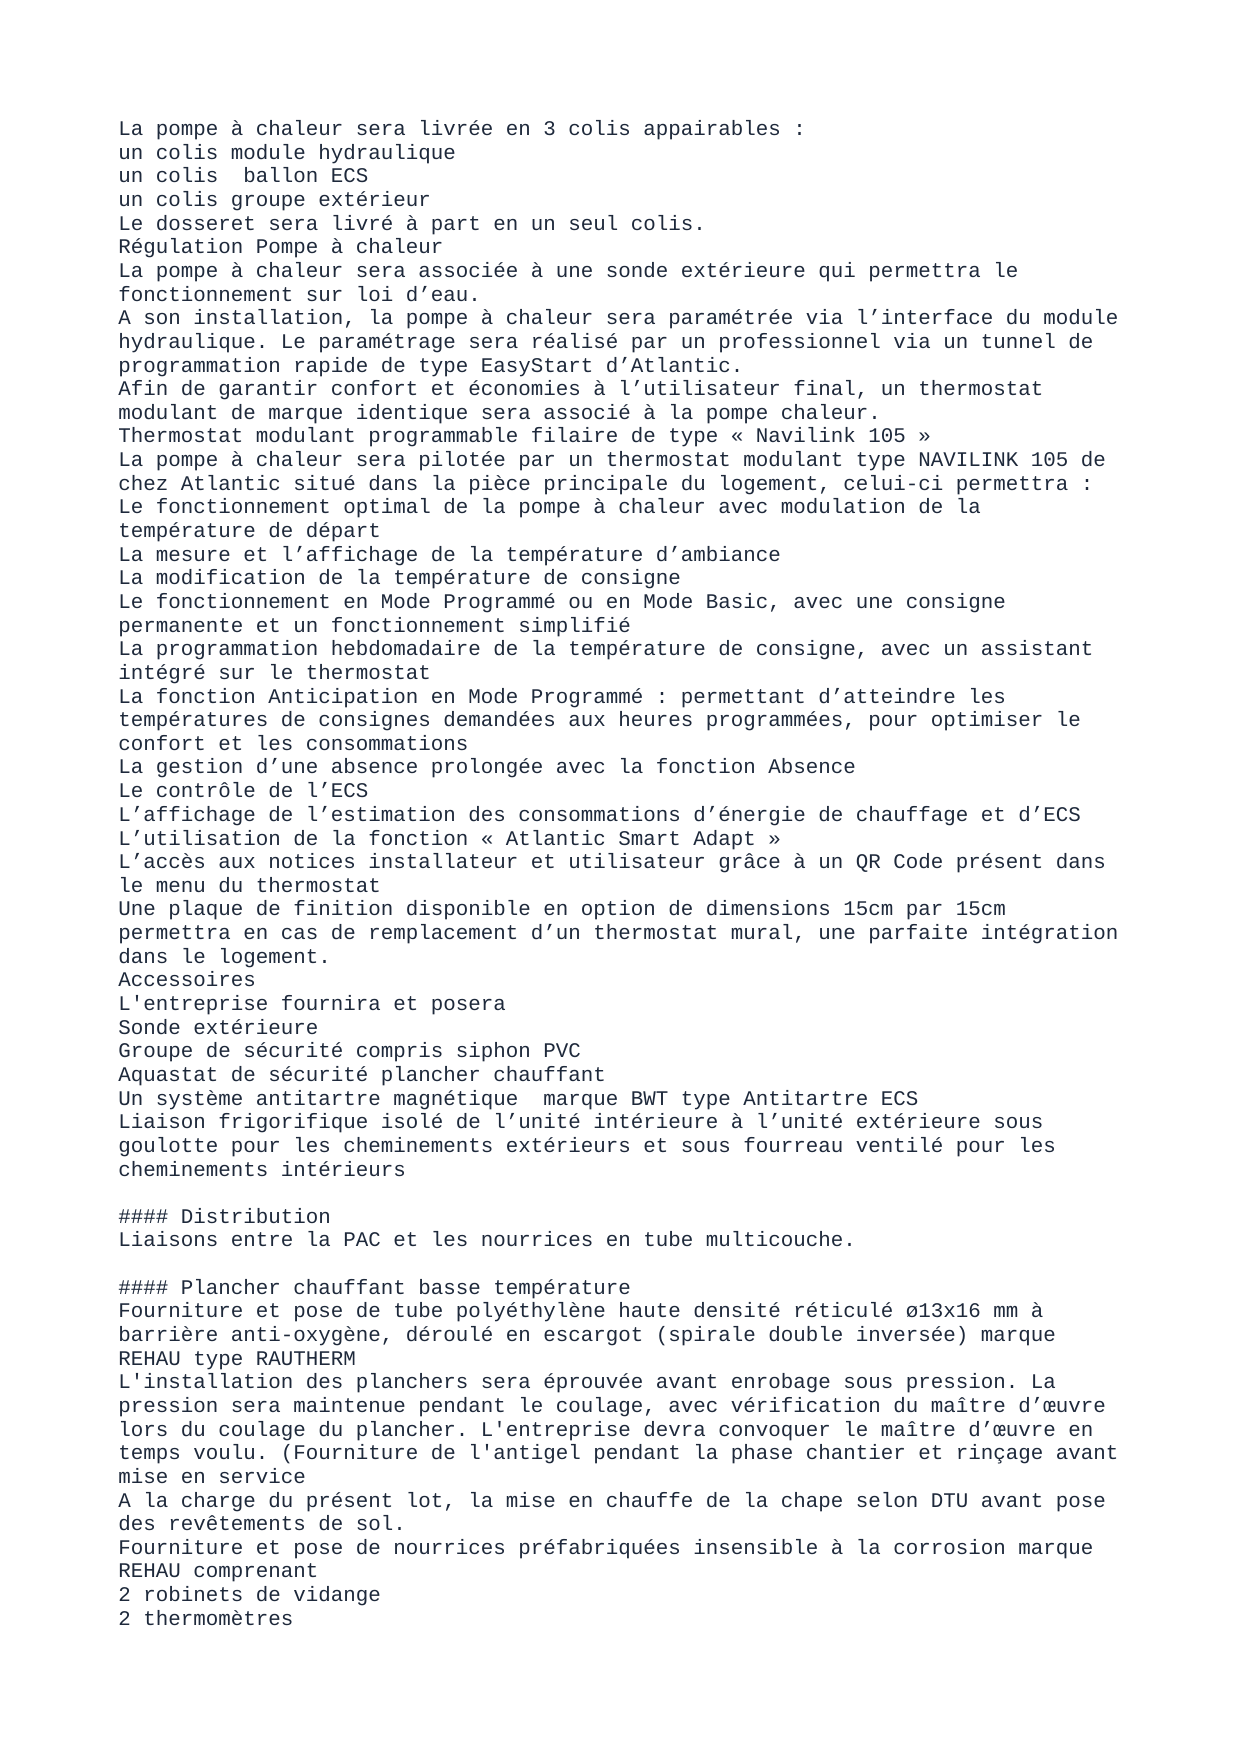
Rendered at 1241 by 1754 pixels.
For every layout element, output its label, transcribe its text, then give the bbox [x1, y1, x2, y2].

text Thermostat modulant programmable filaire de type « Navilink 105 » [118, 426, 1122, 449]
text Afin de garantir confort et économies à l’utilisateur final, un thermostat modulant de marque identique sera associé à la pompe chaleur. [118, 378, 1122, 426]
text L’affichage de l’estimation des consommations d’énergie de chauffage et d’ECS [118, 804, 1122, 827]
text Fourniture et pose de nourrices préfabriquées insensible à la corrosion marque REHAU comprenant [118, 1537, 1122, 1584]
text #### Plancher chauffant basse température [118, 1277, 1122, 1300]
text Groupe de sécurité compris siphon PVC [118, 1040, 1122, 1064]
text La pompe à chaleur sera associée à une sonde extérieure qui permettra le fonctionnement sur loi d’eau. [118, 260, 1122, 307]
text La pompe à chaleur sera livrée en 3 colis appairables : [118, 118, 1122, 142]
text Aquastat de sécurité plancher chauffant [118, 1064, 1122, 1088]
text La modification de la température de consigne [118, 567, 1122, 591]
text Un système antitartre magnétique marque BWT type Antitartre ECS [118, 1088, 1122, 1111]
text L'installation des planchers sera éprouvée avant enrobage sous pression. La pression sera maintenue pendant le coulage, avec vérification du maître d’œuvre lors du coulage du plancher. L'entreprise devra convoquer le maître d’œuvre en temps voulu. (Fourniture de l'antigel pendant la phase chantier et rinçage avant mise en service [118, 1371, 1122, 1489]
text Le fonctionnement en Mode Programmé ou en Mode Basic, avec une consigne permanente et un fonctionnement simplifié [118, 591, 1122, 638]
text La programmation hebdomadaire de la température de consigne, avec un assistant intégré sur le thermostat [118, 638, 1122, 686]
text La gestion d’une absence prolongée avec la fonction Absence [118, 757, 1122, 780]
text 2 robinets de vidange [118, 1584, 1122, 1608]
text Régulation Pompe à chaleur [118, 236, 1122, 260]
text 2 thermomètres [118, 1608, 1122, 1631]
text Le fonctionnement optimal de la pompe à chaleur avec modulation de la température de départ [118, 496, 1122, 544]
text L’utilisation de la fonction « Atlantic Smart Adapt » [118, 827, 1122, 851]
text L'entreprise fournira et posera [118, 993, 1122, 1017]
text un colis groupe extérieur [118, 189, 1122, 213]
text Liaison frigorifique isolé de l’unité intérieure à l’unité extérieure sous goulotte pour les cheminements extérieurs et sous fourreau ventilé pour les cheminements intérieurs [118, 1111, 1122, 1182]
text #### Distribution [118, 1206, 1122, 1229]
text Le contrôle de l’ECS [118, 780, 1122, 804]
text un colis ballon ECS [118, 165, 1122, 189]
text La fonction Anticipation en Mode Programmé : permettant d’atteindre les températures de consignes demandées aux heures programmées, pour optimiser le confort et les consommations [118, 686, 1122, 757]
text un colis module hydraulique [118, 142, 1122, 165]
text Accessoires [118, 969, 1122, 993]
text Sonde extérieure [118, 1017, 1122, 1040]
text La pompe à chaleur sera pilotée par un thermostat modulant type NAVILINK 105 de chez Atlantic situé dans la pièce principale du logement, celui-ci permettra : [118, 449, 1122, 496]
text Une plaque de finition disponible en option de dimensions 15cm par 15cm permettra en cas de remplacement d’un thermostat mural, une parfaite intégration dans le logement. [118, 898, 1122, 969]
text Le dosseret sera livré à part en un seul colis. [118, 213, 1122, 236]
text L’accès aux notices installateur et utilisateur grâce à un QR Code présent dans le menu du thermostat [118, 851, 1122, 898]
text A la charge du présent lot, la mise en chauffe de la chape selon DTU avant pose des revêtements de sol. [118, 1489, 1122, 1537]
text La mesure et l’affichage de la température d’ambiance [118, 544, 1122, 567]
text A son installation, la pompe à chaleur sera paramétrée via l’interface du module hydraulique. Le paramétrage sera réalisé par un professionnel via un tunnel de programmation rapide de type EasyStart d’Atlantic. [118, 307, 1122, 378]
text Liaisons entre la PAC et les nourrices en tube multicouche. [118, 1229, 1122, 1253]
text Fourniture et pose de tube polyéthylène haute densité réticulé ø13x16 mm à barrière anti-oxygène, déroulé en escargot (spirale double inversée) marque REHAU type RAUTHERM [118, 1300, 1122, 1371]
